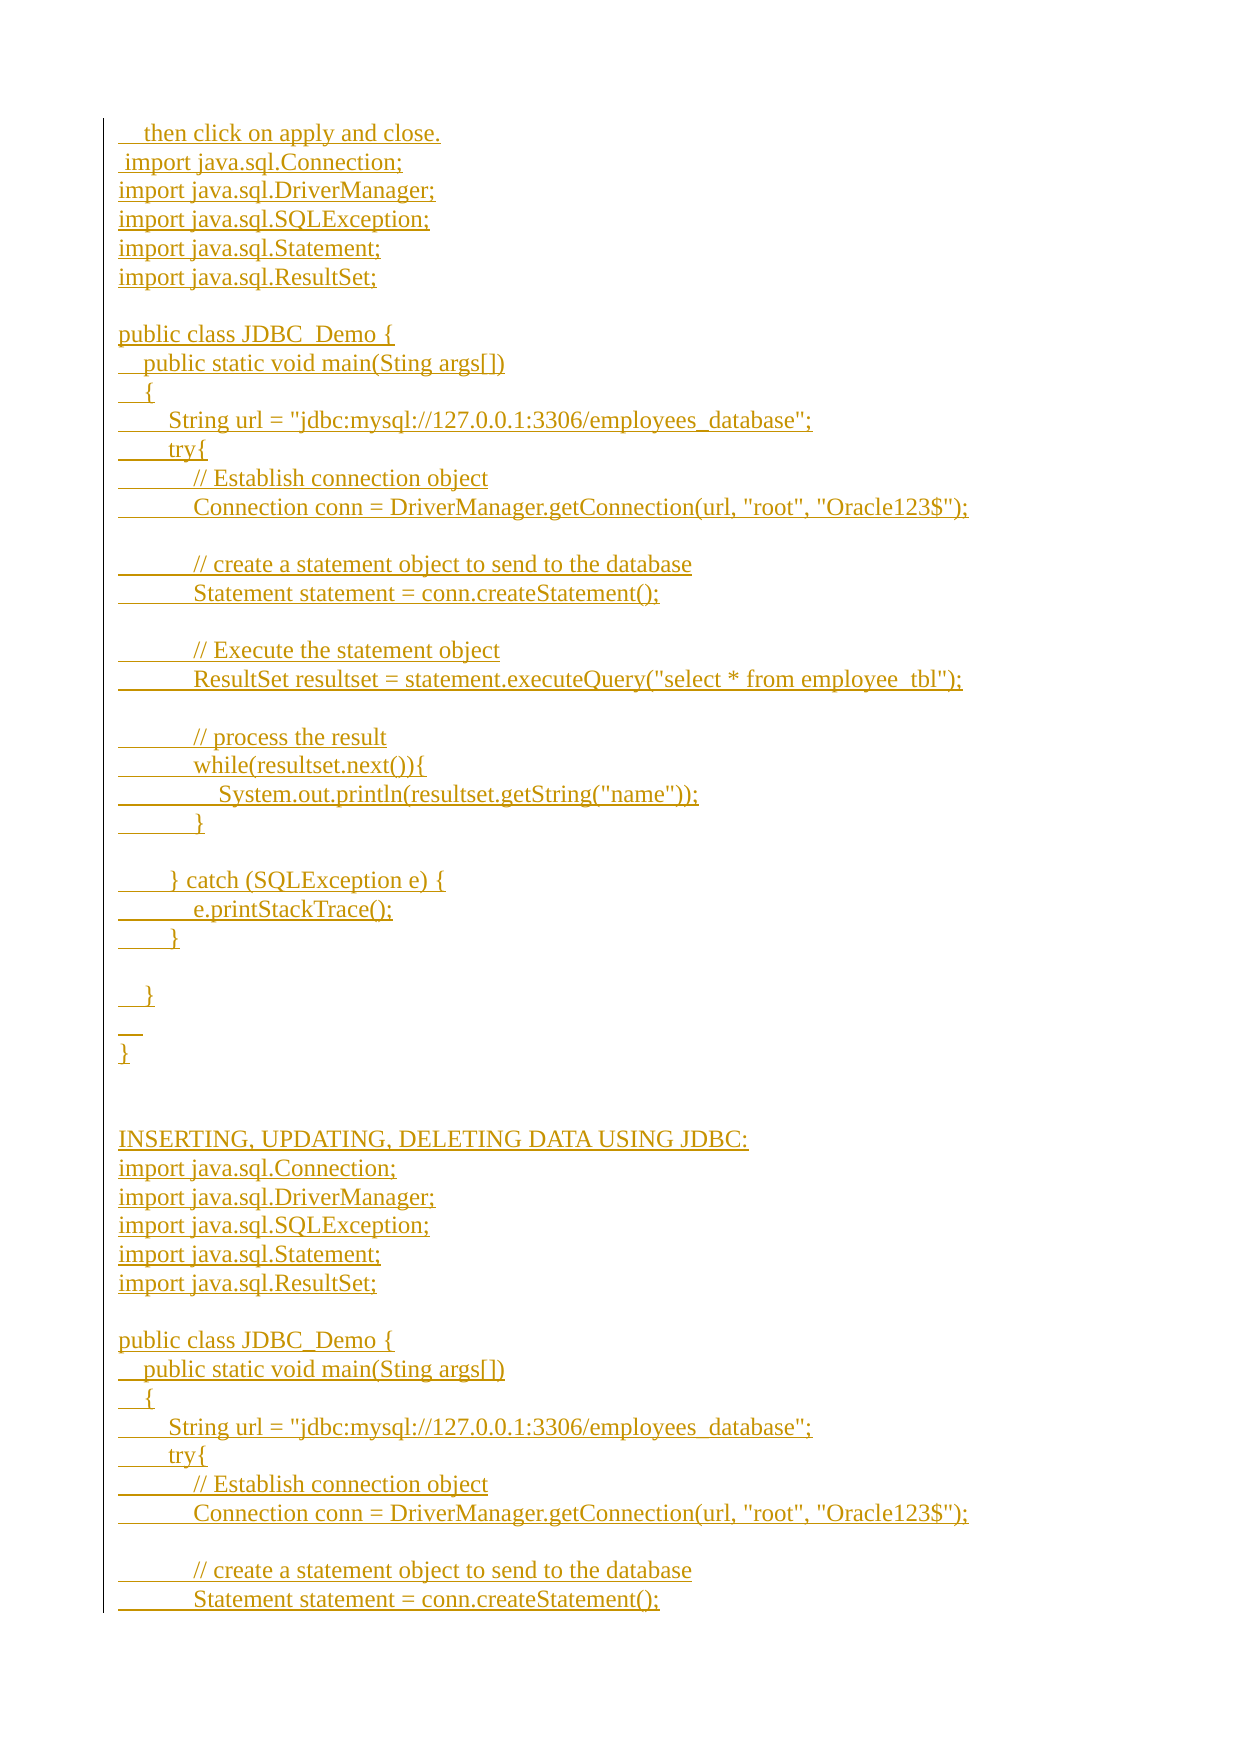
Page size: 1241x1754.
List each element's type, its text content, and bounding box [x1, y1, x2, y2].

text Connection conn = DriverManager.getConnection(url, "root", "Oracle123$"); [118, 1498, 1122, 1527]
text import java.sql.Statement; [118, 1239, 1122, 1268]
text Statement statement = conn.createStatement(); [118, 578, 1122, 607]
text System.out.println(resultset.getString("name")); [118, 779, 1122, 808]
text  then click on apply and close. [118, 118, 1122, 147]
text public static void main(Sting args[]) [118, 348, 1122, 377]
text INSERTING, UPDATING, DELETING DATA USING JDBC: [118, 1124, 1122, 1153]
text } catch (SQLException e) { [118, 866, 1122, 894]
text while(resultset.next()){ [118, 751, 1122, 779]
text // create a statement object to send to the database [118, 549, 1122, 578]
text // Execute the statement object [118, 636, 1122, 664]
text public class JDBC_Demo { [118, 319, 1122, 348]
text // Establish connection object [118, 1469, 1122, 1498]
text String url = "jdbc:mysql://127.0.0.1:3306/employees_database"; [118, 1412, 1122, 1441]
text import java.sql.DriverManager; [118, 176, 1122, 204]
text ResultSet resultset = statement.executeQuery("select * from employee_tbl"); [118, 664, 1122, 693]
text import java.sql.DriverManager; [118, 1182, 1122, 1211]
text import java.sql.Connection; [118, 147, 1122, 176]
text import java.sql.ResultSet; [118, 262, 1122, 291]
text import java.sql.ResultSet; [118, 1268, 1122, 1297]
text // Establish connection object [118, 463, 1122, 492]
text try{ [118, 1441, 1122, 1469]
text { [118, 377, 1122, 406]
text try{ [118, 434, 1122, 463]
text import java.sql.SQLException; [118, 1211, 1122, 1239]
text Statement statement = conn.createStatement(); [118, 1584, 1122, 1613]
text } [118, 1038, 1122, 1067]
text import java.sql.Connection; [118, 1153, 1122, 1182]
text Connection conn = DriverManager.getConnection(url, "root", "Oracle123$"); [118, 492, 1122, 521]
text import java.sql.SQLException; [118, 204, 1122, 233]
text public static void main(Sting args[]) [118, 1354, 1122, 1383]
text String url = "jdbc:mysql://127.0.0.1:3306/employees_database"; [118, 406, 1122, 434]
text } [118, 981, 1122, 1009]
text public class JDBC_Demo { [118, 1326, 1122, 1354]
text } [118, 923, 1122, 952]
text import java.sql.Statement; [118, 233, 1122, 262]
text // process the result [118, 722, 1122, 751]
text // create a statement object to send to the database [118, 1556, 1122, 1584]
text { [118, 1383, 1122, 1412]
text e.printStackTrace(); [118, 894, 1122, 923]
text } [118, 808, 1122, 837]
